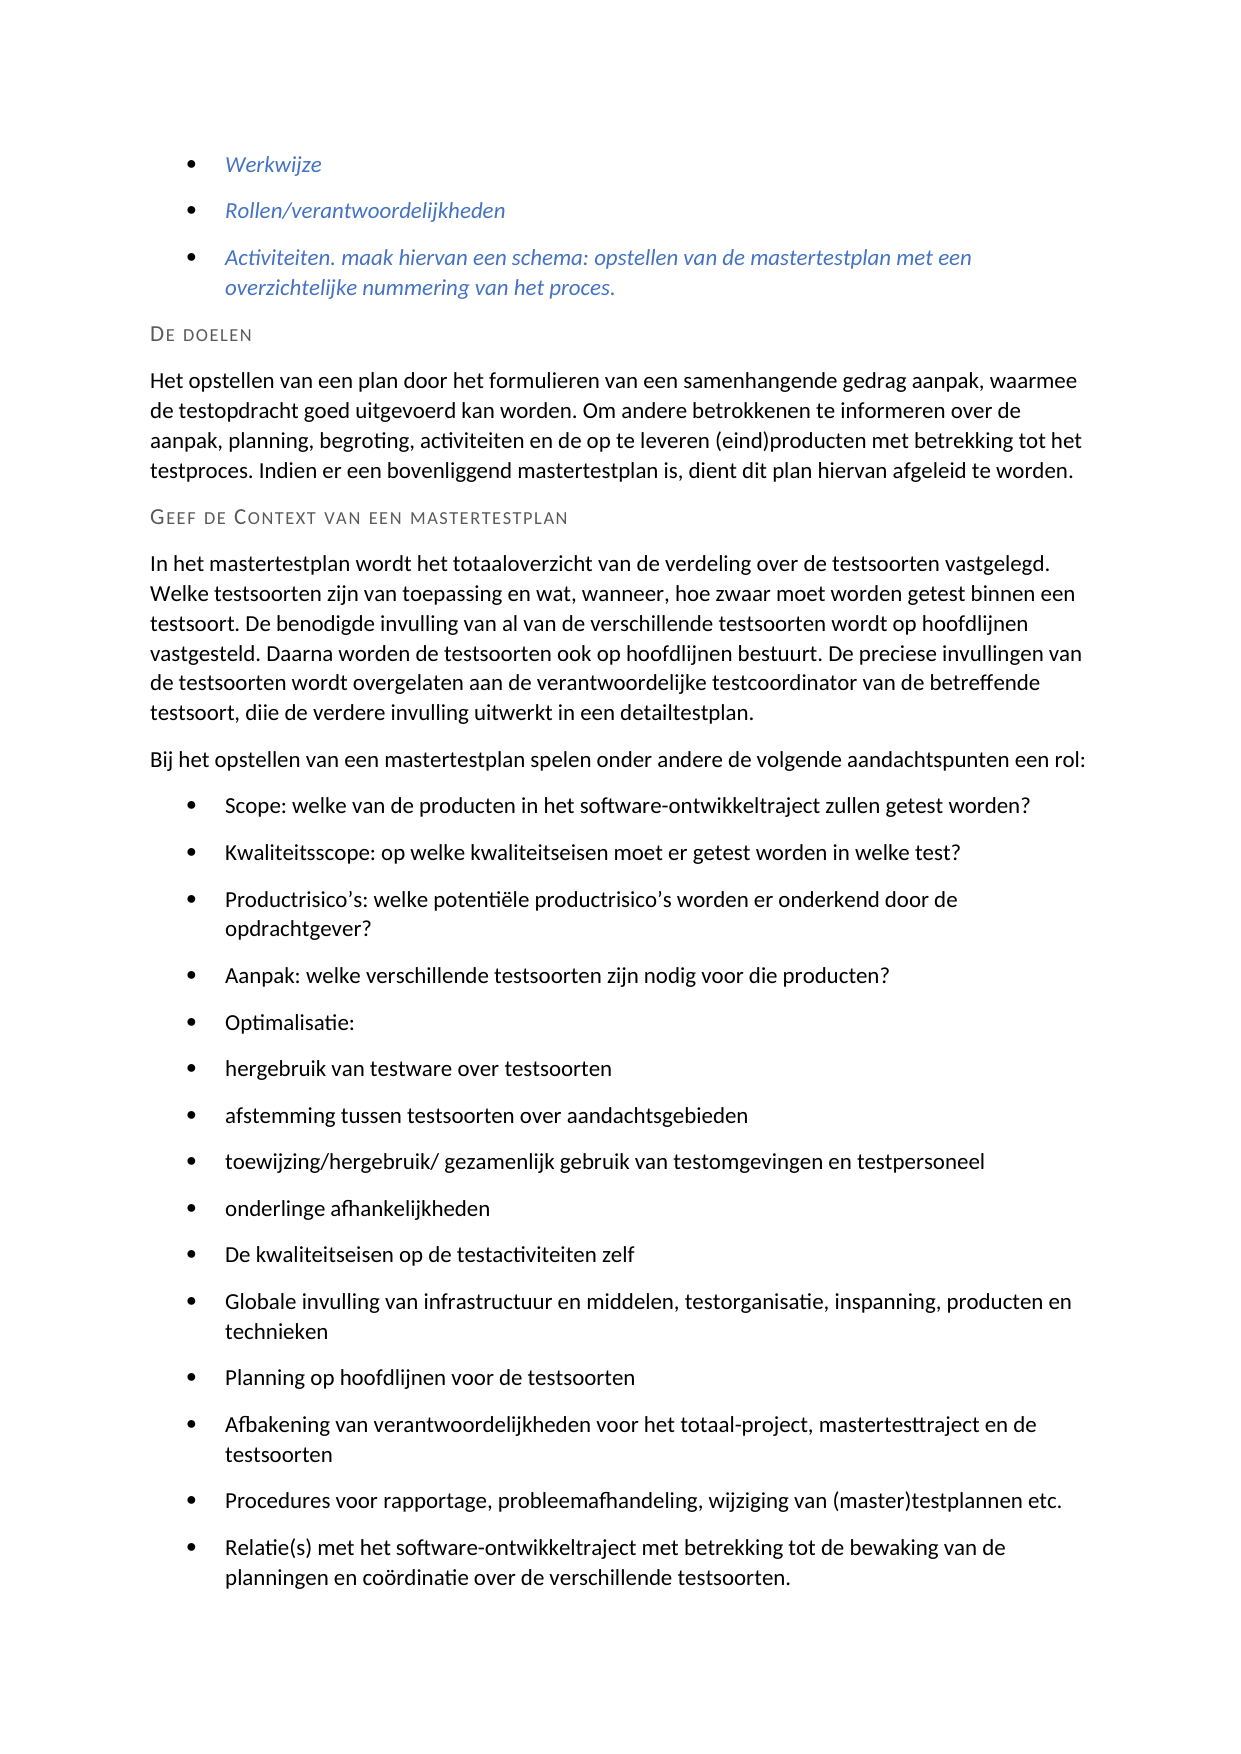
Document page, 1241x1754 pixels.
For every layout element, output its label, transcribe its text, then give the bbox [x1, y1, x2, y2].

list De kwaliteitseisen op de testactiviteiten zelf [187, 1241, 1090, 1268]
list Productrisico’s: welke potentiële productrisico’s worden er onderkend door de opdrachtgever? [187, 885, 1090, 943]
list onderlinge afhankelijkheden [187, 1194, 1090, 1222]
list Globale invulling van infrastructuur en middelen, testorganisatie, inspanning, producten en technieken [187, 1287, 1090, 1345]
list Aanpak: welke verschillende testsoorten zijn nodig voor die producten? [187, 961, 1090, 989]
text Geef de Context van een mastertestplan [150, 502, 1090, 530]
list Scope: welke van de producten in het software-ontwikkeltraject zullen getest worden? [187, 792, 1090, 819]
list Planning op hoofdlijnen voor de testsoorten [187, 1363, 1090, 1392]
list Kwaliteitsscope: op welke kwaliteitseisen moet er getest worden in welke test? [187, 838, 1090, 866]
text In het mastertestplan wordt het totaaloverzicht van de verdeling over de testsoorten vastgelegd. Welke testsoorten zijn van toepassing en wat, wanneer, hoe zwaar moet worden getest binnen een testsoort. De benodigde invulling van al van de verschillende testsoorten wordt op hoofdlijnen vastgesteld. Daarna worden de testsoorten ook op hoofdlijnen bestuurt. De preciese invullingen van de testsoorten wordt overgelaten aan de verantwoordelijke testcoordinator van de betreffende testsoort, diie de verdere invulling uitwerkt in een detailtestplan. [150, 549, 1090, 726]
text Bij het opstellen van een mastertestplan spelen onder andere de volgende aandachtspunten een rol: [150, 745, 1090, 773]
list Procedures voor rapportage, probleemafhandeling, wijziging van (master)testplannen etc. [187, 1487, 1090, 1514]
list Relatie(s) met het software-ontwikkeltraject met betrekking tot de bewaking van de planningen en coördinatie over de verschillende testsoorten. [187, 1533, 1090, 1591]
list Optimalisatie: [187, 1008, 1090, 1036]
list Afbakening van verantwoordelijkheden voor het totaal-project, mastertesttraject en de testsoorten [187, 1410, 1090, 1468]
list toewijzing/hergebruik/ gezamenlijk gebruik van testomgevingen en testpersoneel [187, 1147, 1090, 1175]
list Werkwijze [187, 150, 1090, 178]
list hergebruik van testware over testsoorten [187, 1054, 1090, 1082]
list afstemming tussen testsoorten over aandachtsgebieden [187, 1101, 1090, 1129]
text De doelen [150, 319, 1090, 348]
text Het opstellen van een plan door het formulieren van een samenhangende gedrag aanpak, waarmee de testopdracht goed uitgevoerd kan worden. Om andere betrokkenen te informeren over de aanpak, planning, begroting, activiteiten en de op te leveren (eind)producten met betrekking tot het testproces. Indien er een bovenliggend mastertestplan is, dient dit plan hiervan afgeleid te worden. [150, 366, 1090, 484]
list Activiteiten. maak hiervan een schema: opstellen van de mastertestplan met een overzichtelijke nummering van het proces. [187, 243, 1090, 301]
list Rollen/verantwoordelijkheden [187, 197, 1090, 224]
